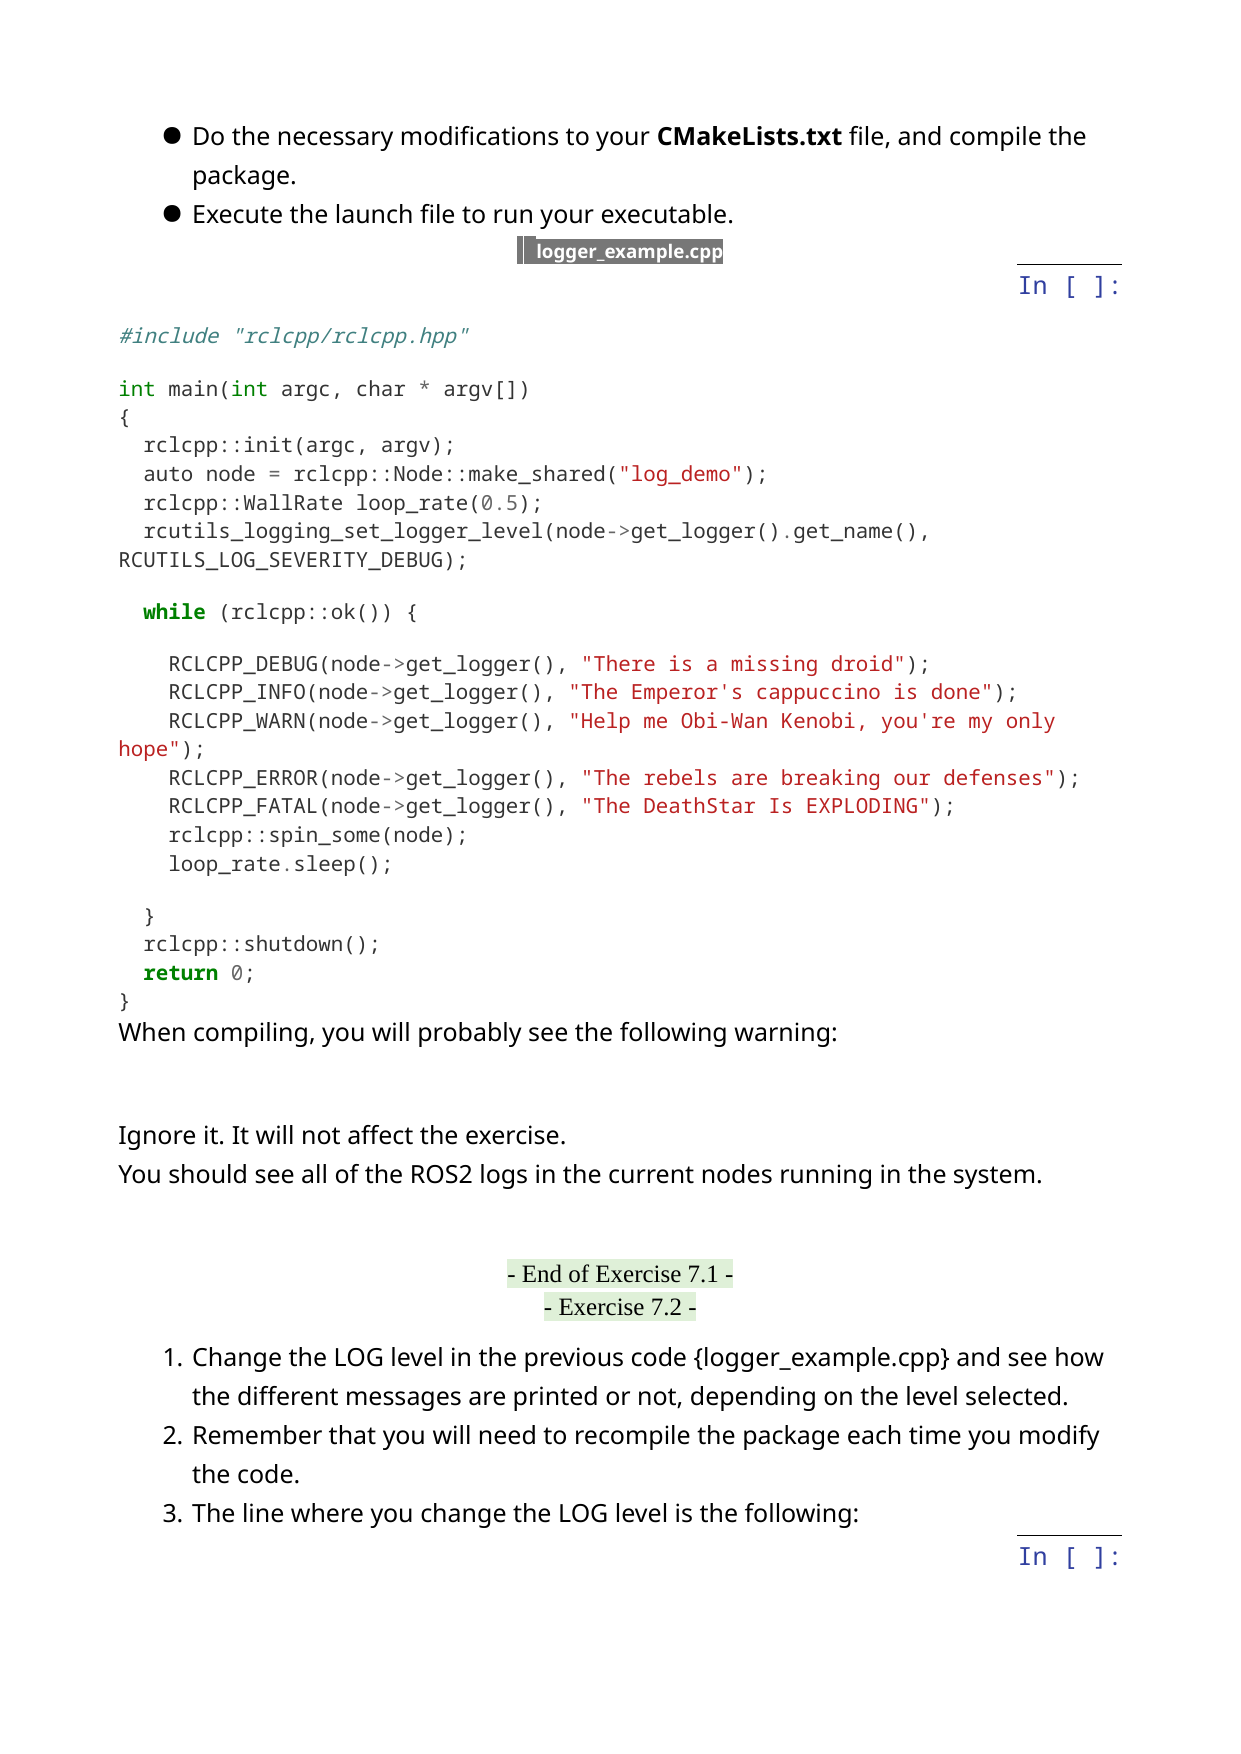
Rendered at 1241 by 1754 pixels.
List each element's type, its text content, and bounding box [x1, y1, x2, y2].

text int main(int argc, char * argv[]) [118, 374, 1122, 402]
text } [118, 901, 1122, 929]
text Ignore it. It will not affect the exercise. [118, 1117, 1122, 1151]
text { [118, 402, 1122, 431]
text When compiling, you will probably see the following warning: [118, 1015, 1122, 1049]
text return 0; [118, 958, 1122, 986]
text RCLCPP_ERROR(node->get_logger(), "The rebels are breaking our defenses"); [118, 763, 1122, 792]
text logger_example.cpp [118, 236, 1122, 264]
text RCLCPP_FATAL(node->get_logger(), "The DeathStar Is EXPLODING"); [118, 792, 1122, 820]
list Remember that you will need to recompile the package each time you modify the code. [162, 1418, 1122, 1491]
list Execute the launch file to run your executable. [162, 196, 1122, 231]
list The line where you change the LOG level is the following: [162, 1496, 1122, 1530]
text - End of Exercise 7.1 - [118, 1259, 1122, 1288]
text #include "rclcpp/rclcpp.hpp" [118, 322, 1122, 350]
text RCLCPP_DEBUG(node->get_logger(), "There is a missing droid"); [118, 649, 1122, 677]
text In [ ]: [118, 264, 1122, 301]
text RCLCPP_WARN(node->get_logger(), "Help me Obi-Wan Kenobi, you're my only hope"); [118, 706, 1122, 763]
text RCLCPP_INFO(node->get_logger(), "The Emperor's cappuccino is done"); [118, 677, 1122, 706]
text In [ ]: [118, 1535, 1122, 1572]
text auto node = rclcpp::Node::make_shared("log_demo"); [118, 459, 1122, 488]
text } [118, 986, 1122, 1015]
text while (rclcpp::ok()) { [118, 597, 1122, 625]
text rclcpp::init(argc, argv); [118, 431, 1122, 459]
text You should see all of the ROS2 logs in the current nodes running in the system. [118, 1156, 1122, 1191]
list Change the LOG level in the previous code {logger_example.cpp} and see how the different messages are printed or not, depending on the level selected. [162, 1339, 1122, 1413]
text rclcpp::shutdown(); [118, 929, 1122, 958]
list Do the necessary modifications to your CMakeLists.txt file, and compile the package. [162, 118, 1122, 191]
text loop_rate.sleep(); [118, 849, 1122, 877]
text rclcpp::spin_some(node); [118, 820, 1122, 849]
text - Exercise 7.2 - [118, 1292, 1122, 1321]
text rcutils_logging_set_logger_level(node->get_logger().get_name(), RCUTILS_LOG_SEVERITY_DEBUG); [118, 516, 1122, 573]
text rclcpp::WallRate loop_rate(0.5); [118, 488, 1122, 516]
